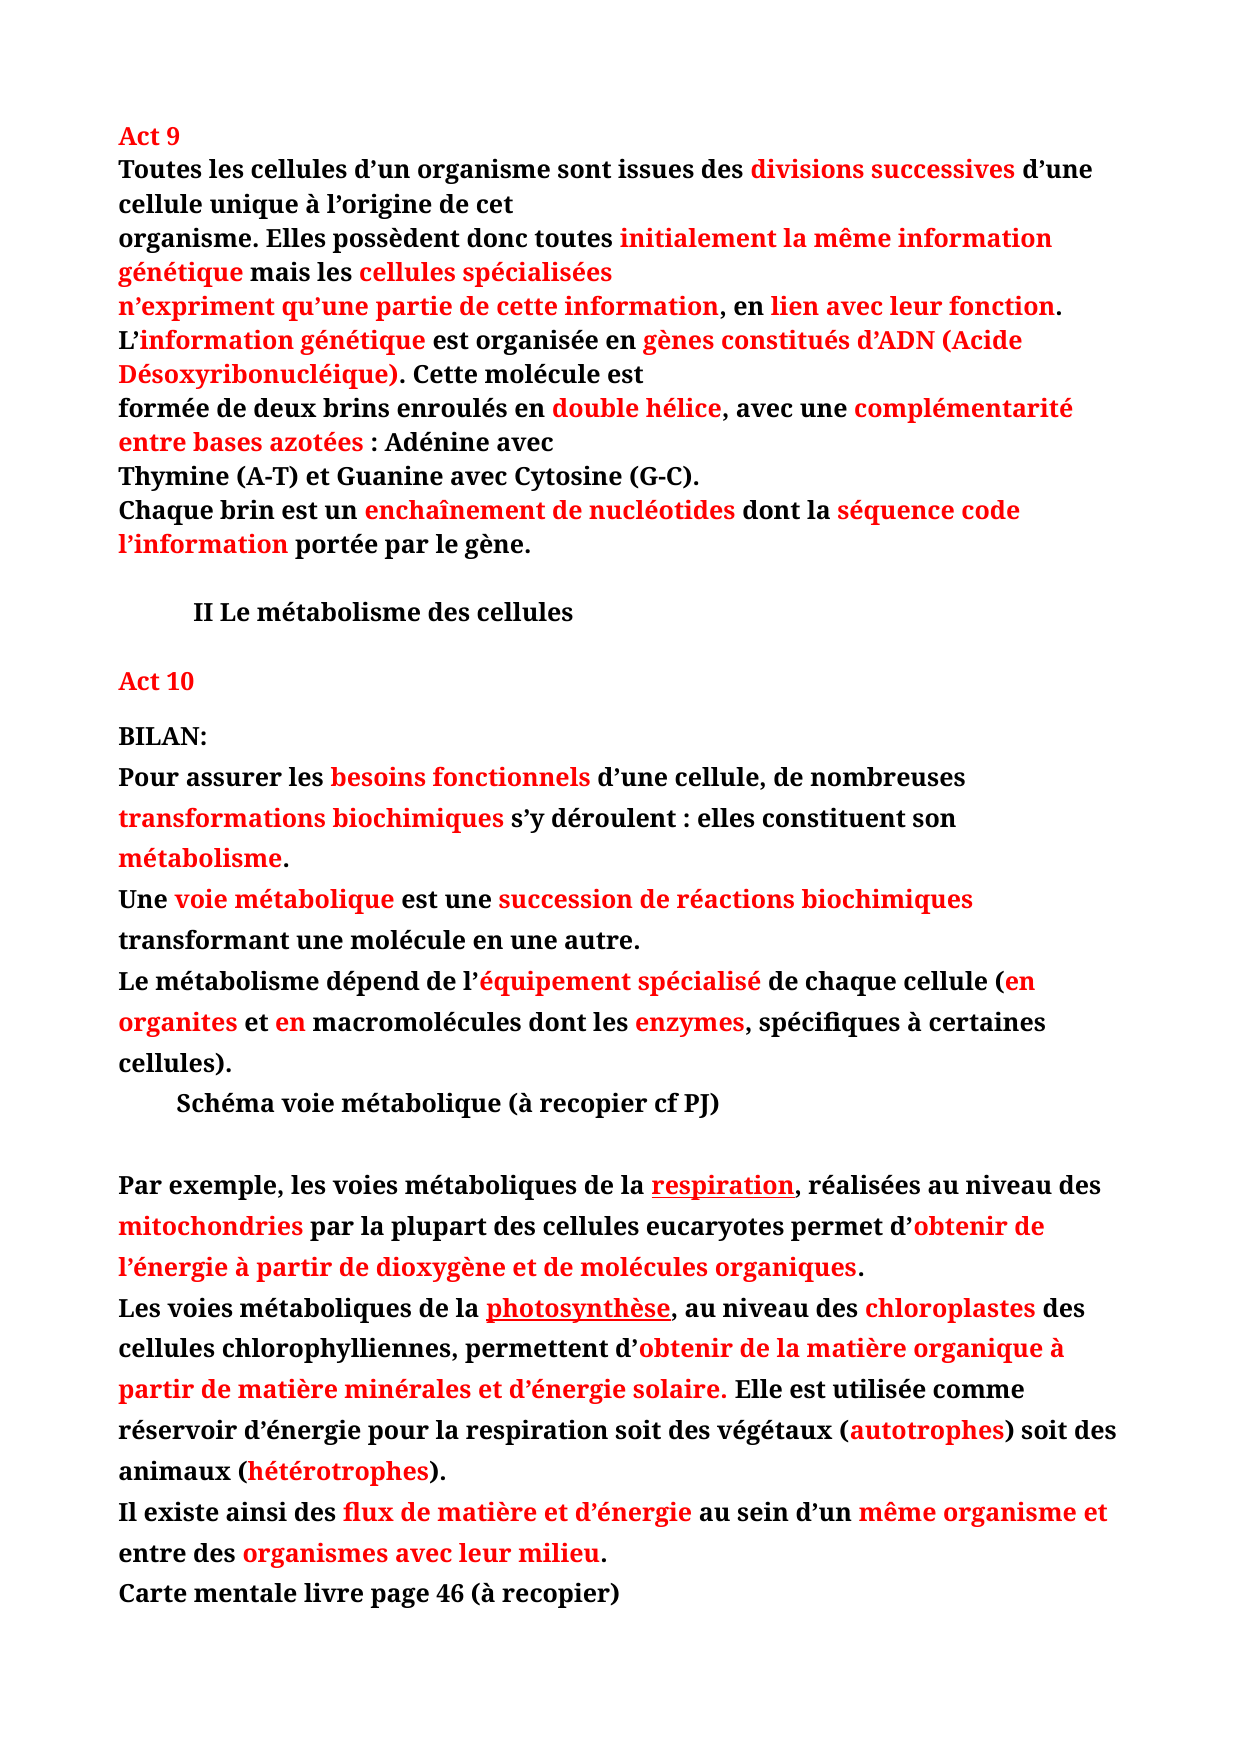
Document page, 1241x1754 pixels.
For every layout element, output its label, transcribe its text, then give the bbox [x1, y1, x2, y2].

text formée de deux brins enroulés en double hélice, avec une complémentarité entre bases azotées : Adénine avec [118, 391, 1122, 459]
text Carte mentale livre page 46 (à recopier) [118, 1576, 1122, 1610]
text Une voie métabolique est une succession de réactions biochimiques transformant une molécule en une autre. [118, 882, 1122, 957]
text n’expriment qu’une partie de cette information, en lien avec leur fonction. [118, 288, 1122, 322]
text Act 9 [118, 118, 1122, 152]
text Pour assurer les besoins fonctionnels d’une cellule, de nombreuses transformations biochimiques s’y déroulent : elles constituent son métabolisme. [118, 759, 1122, 875]
text L’information génétique est organisée en gènes constitués d’ADN (Acide Désoxyribonucléique). Cette molécule est [118, 322, 1122, 391]
text organisme. Elles possèdent donc toutes initialement la même information génétique mais les cellules spécialisées [118, 220, 1122, 288]
text Toutes les cellules d’un organisme sont issues des divisions successives d’une cellule unique à l’origine de cet [118, 152, 1122, 220]
text Thymine (A-T) et Guanine avec Cytosine (G-C). [118, 459, 1122, 493]
text Schéma voie métabolique (à recopier cf PJ) [118, 1086, 1122, 1120]
text Par exemple, les voies métaboliques de la respiration, réalisées au niveau des mitochondries par la plupart des cellules eucaryotes permet d’obtenir de l’énergie à partir de dioxygène et de molécules organiques. Les voies métaboliques de la photosynthèse, au niveau des chloroplastes des cellules chlorophylliennes, permettent d’obtenir de la matière organique à partir de matière minérales et d’énergie solaire. Elle est utilisée comme réservoir d’énergie pour la respiration soit des végétaux (autotrophes) soit des animaux (hétérotrophes). [118, 1168, 1122, 1488]
text BILAN: [118, 718, 1122, 753]
text Act 10 [118, 663, 1122, 697]
text Il existe ainsi des flux de matière et d’énergie au sein d’un même organisme et entre des organismes avec leur milieu. [118, 1494, 1122, 1569]
text Le métabolisme dépend de l’équipement spécialisé de chaque cellule (en organites et en macromolécules dont les enzymes, spécifiques à certaines cellules). [118, 963, 1122, 1079]
text Chaque brin est un enchaînement de nucléotides dont la séquence code l’information portée par le gène. [118, 493, 1122, 561]
text II Le métabolisme des cellules [118, 595, 1122, 629]
